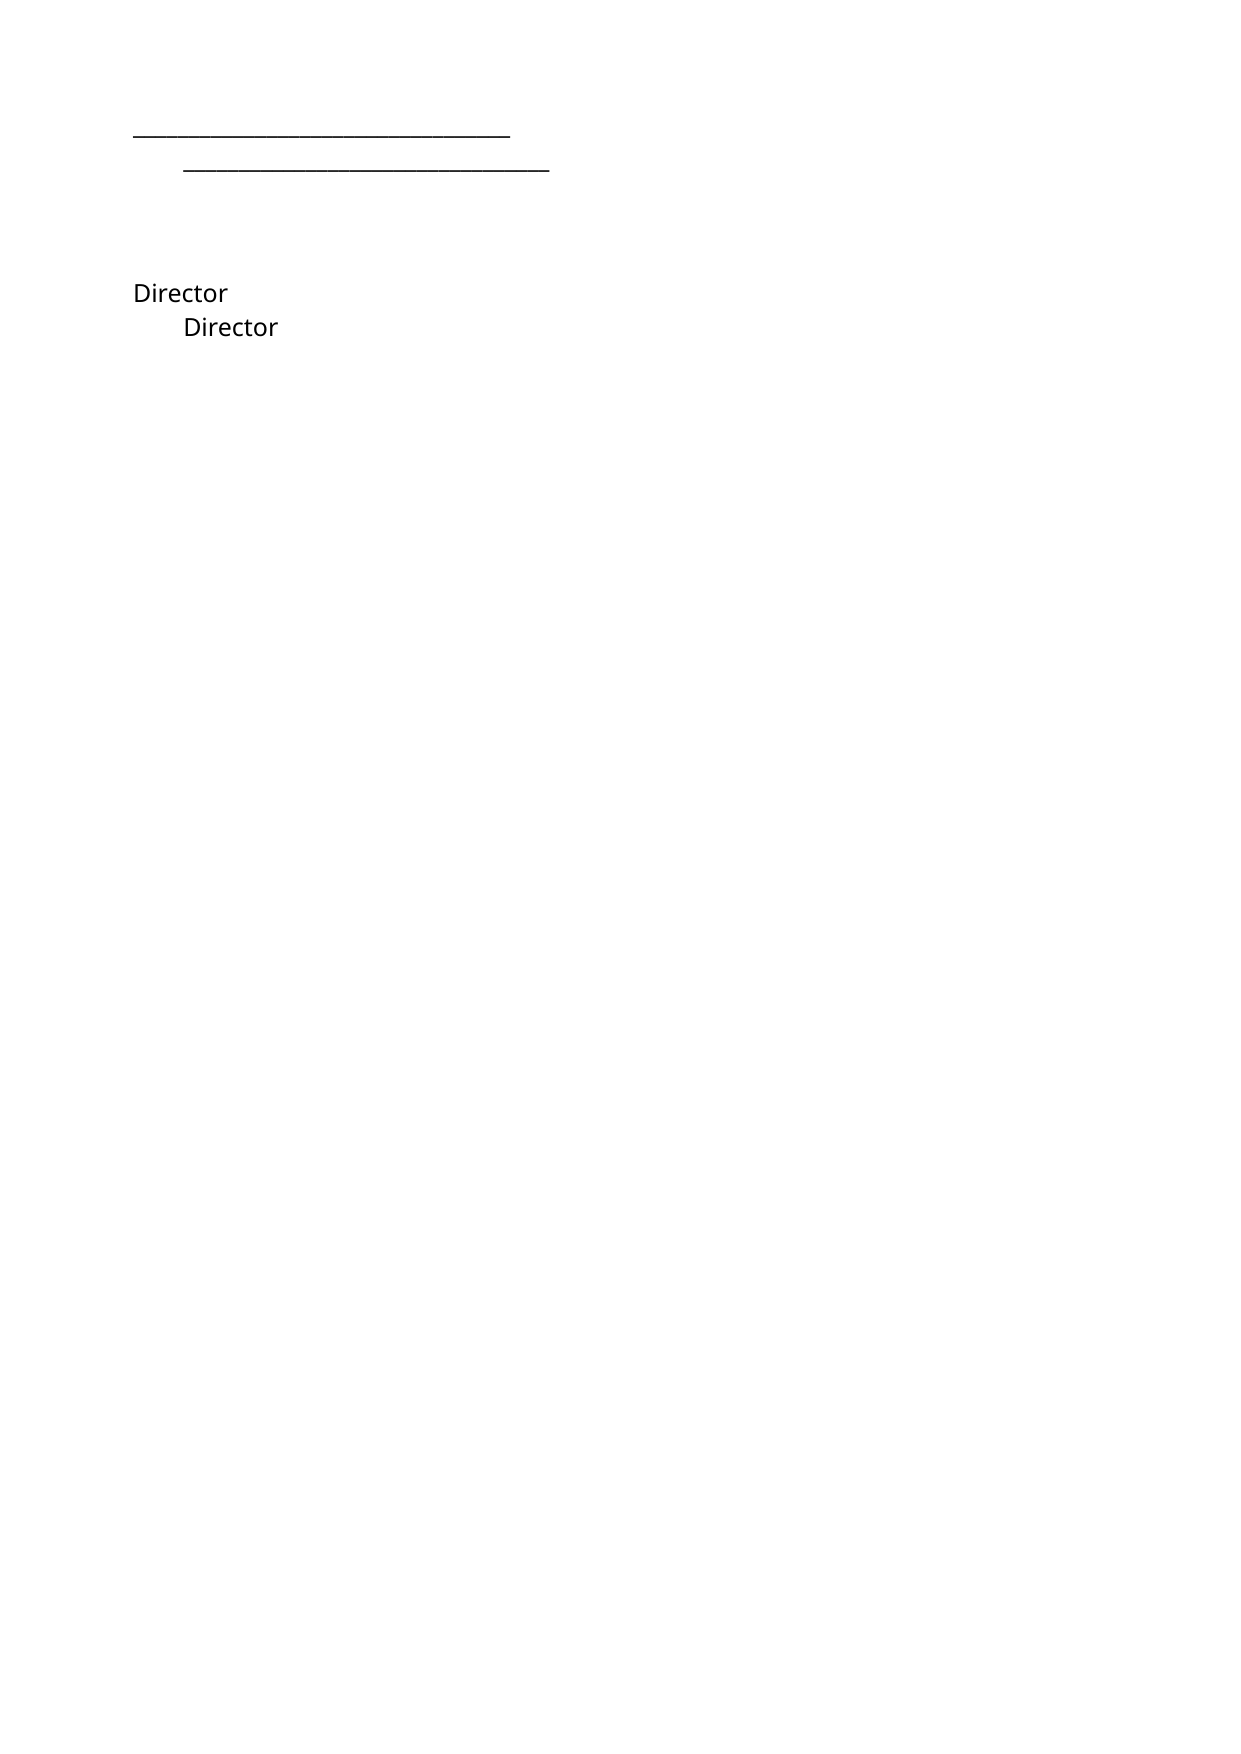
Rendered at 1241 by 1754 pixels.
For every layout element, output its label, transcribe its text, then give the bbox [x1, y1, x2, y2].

text </for> [133, 343, 1093, 377]
text <line['director1']> <if test="line['director2']!=''"><line['director2']></if> [133, 176, 1093, 249]
text Director <if test="line['director2']!=''">Director</if> [133, 275, 1093, 343]
text __________________________________ <if test="line['director2']!=''">_________________________________</if> [133, 108, 1093, 176]
